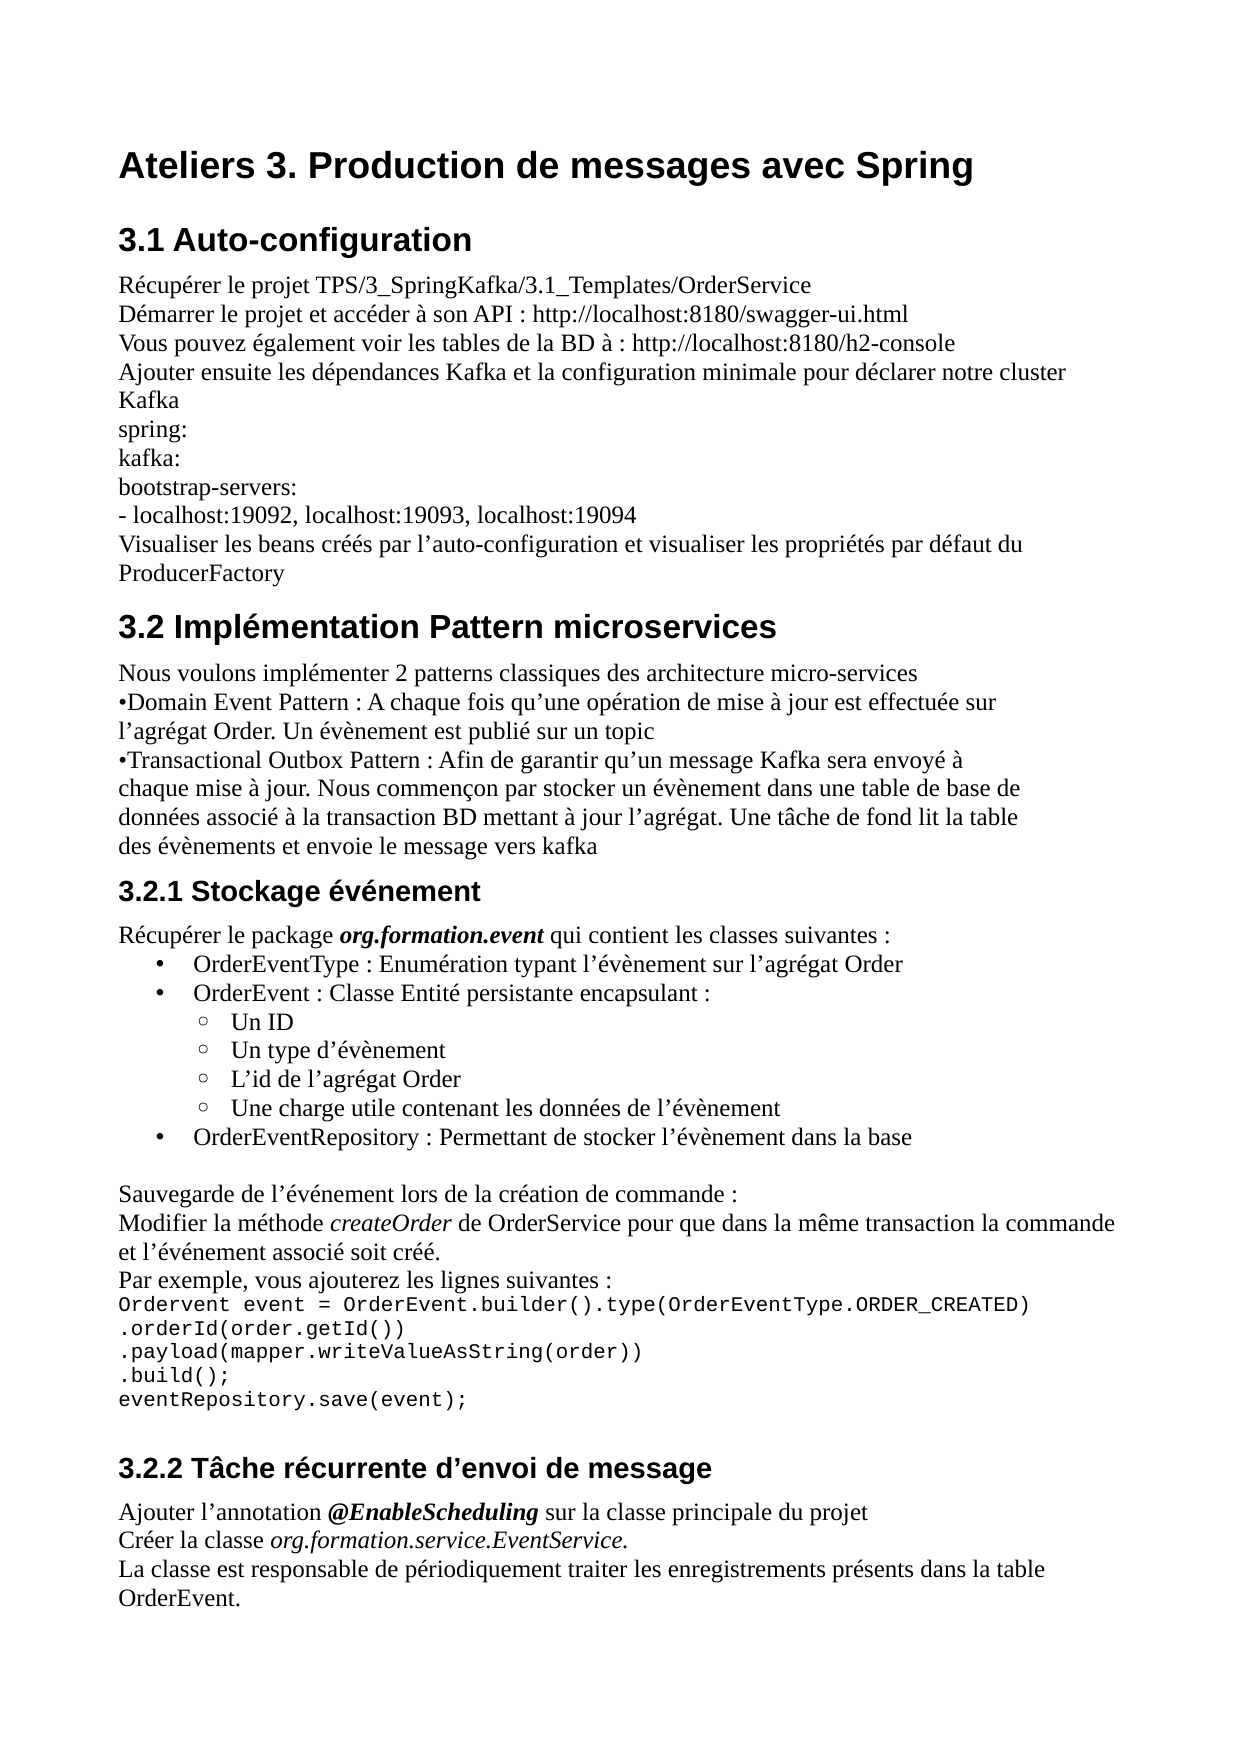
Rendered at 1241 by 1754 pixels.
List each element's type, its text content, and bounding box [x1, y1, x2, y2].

text Modifier la méthode createOrder de OrderService pour que dans la même transaction la commande [118, 1208, 1122, 1237]
text Par exemple, vous ajouterez les lignes suivantes : [118, 1265, 1122, 1294]
text Ajouter l’annotation @EnableScheduling sur la classe principale du projet [118, 1497, 1122, 1525]
list Un type d’évènement [193, 1035, 1122, 1064]
text La classe est responsable de périodiquement traiter les enregistrements présents dans la table OrderEvent. [118, 1554, 1122, 1612]
text .payload(mapper.writeValueAsString(order)) [118, 1341, 1122, 1365]
text •Transactional Outbox Pattern : Afin de garantir qu’un message Kafka sera envoyé à [118, 745, 1122, 773]
text Ajouter ensuite les dépendances Kafka et la configuration minimale pour déclarer notre cluster [118, 357, 1122, 386]
text ProducerFactory [118, 558, 1122, 587]
text Vous pouvez également voir les tables de la BD à : http://localhost:8180/h2-console [118, 328, 1122, 357]
subtitle 3.2.1 Stockage événement [118, 874, 1122, 908]
text Sauvegarde de l’événement lors de la création de commande : [118, 1179, 1122, 1208]
text Ordervent event = OrderEvent.builder().type(OrderEventType.ORDER_CREATED) [118, 1294, 1122, 1318]
text spring: [118, 414, 1122, 443]
text des évènements et envoie le message vers kafka [118, 831, 1122, 860]
text Kafka [118, 386, 1122, 414]
text Créer la classe org.formation.service.EventService. [118, 1525, 1122, 1554]
subtitle 3.1 Auto-configuration [118, 219, 1122, 258]
text kafka: [118, 443, 1122, 472]
list L’id de l’agrégat Order [193, 1064, 1122, 1093]
text •Domain Event Pattern : A chaque fois qu’une opération de mise à jour est effectuée sur [118, 687, 1122, 716]
subtitle 3.2 Implémentation Pattern microservices [118, 608, 1122, 646]
list OrderEvent : Classe Entité persistante encapsulant : [156, 978, 1122, 1007]
list Une charge utile contenant les données de l’évènement [193, 1093, 1122, 1122]
text Récupérer le projet TPS/3_SpringKafka/3.1_Templates/OrderService [118, 271, 1122, 299]
text Démarrer le projet et accéder à son API : http://localhost:8180/swagger-ui.html [118, 299, 1122, 328]
text données associé à la transaction BD mettant à jour l’agrégat. Une tâche de fond lit la table [118, 802, 1122, 831]
list OrderEventType : Enumération typant l’évènement sur l’agrégat Order [156, 949, 1122, 978]
list OrderEventRepository : Permettant de stocker l’évènement dans la base [156, 1122, 1122, 1150]
text chaque mise à jour. Nous commençon par stocker un évènement dans une table de base de [118, 773, 1122, 802]
text Récupérer le package org.formation.event qui contient les classes suivantes : [118, 920, 1122, 949]
list Un ID [193, 1007, 1122, 1035]
text et l’événement associé soit créé. [118, 1237, 1122, 1265]
text .orderId(order.getId()) [118, 1318, 1122, 1341]
text bootstrap-servers: [118, 472, 1122, 501]
text Visualiser les beans créés par l’auto-configuration et visualiser les propriétés par défaut du [118, 529, 1122, 558]
text Nous voulons implémenter 2 patterns classiques des architecture micro-services [118, 658, 1122, 687]
text l’agrégat Order. Un évènement est publié sur un topic [118, 716, 1122, 745]
text .build(); [118, 1365, 1122, 1389]
text - localhost:19092, localhost:19093, localhost:19094 [118, 501, 1122, 529]
subtitle Ateliers 3. Production de messages avec Spring [118, 143, 1122, 186]
subtitle 3.2.2 Tâche récurrente d’envoi de message [118, 1451, 1122, 1484]
text eventRepository.save(event); [118, 1389, 1122, 1412]
